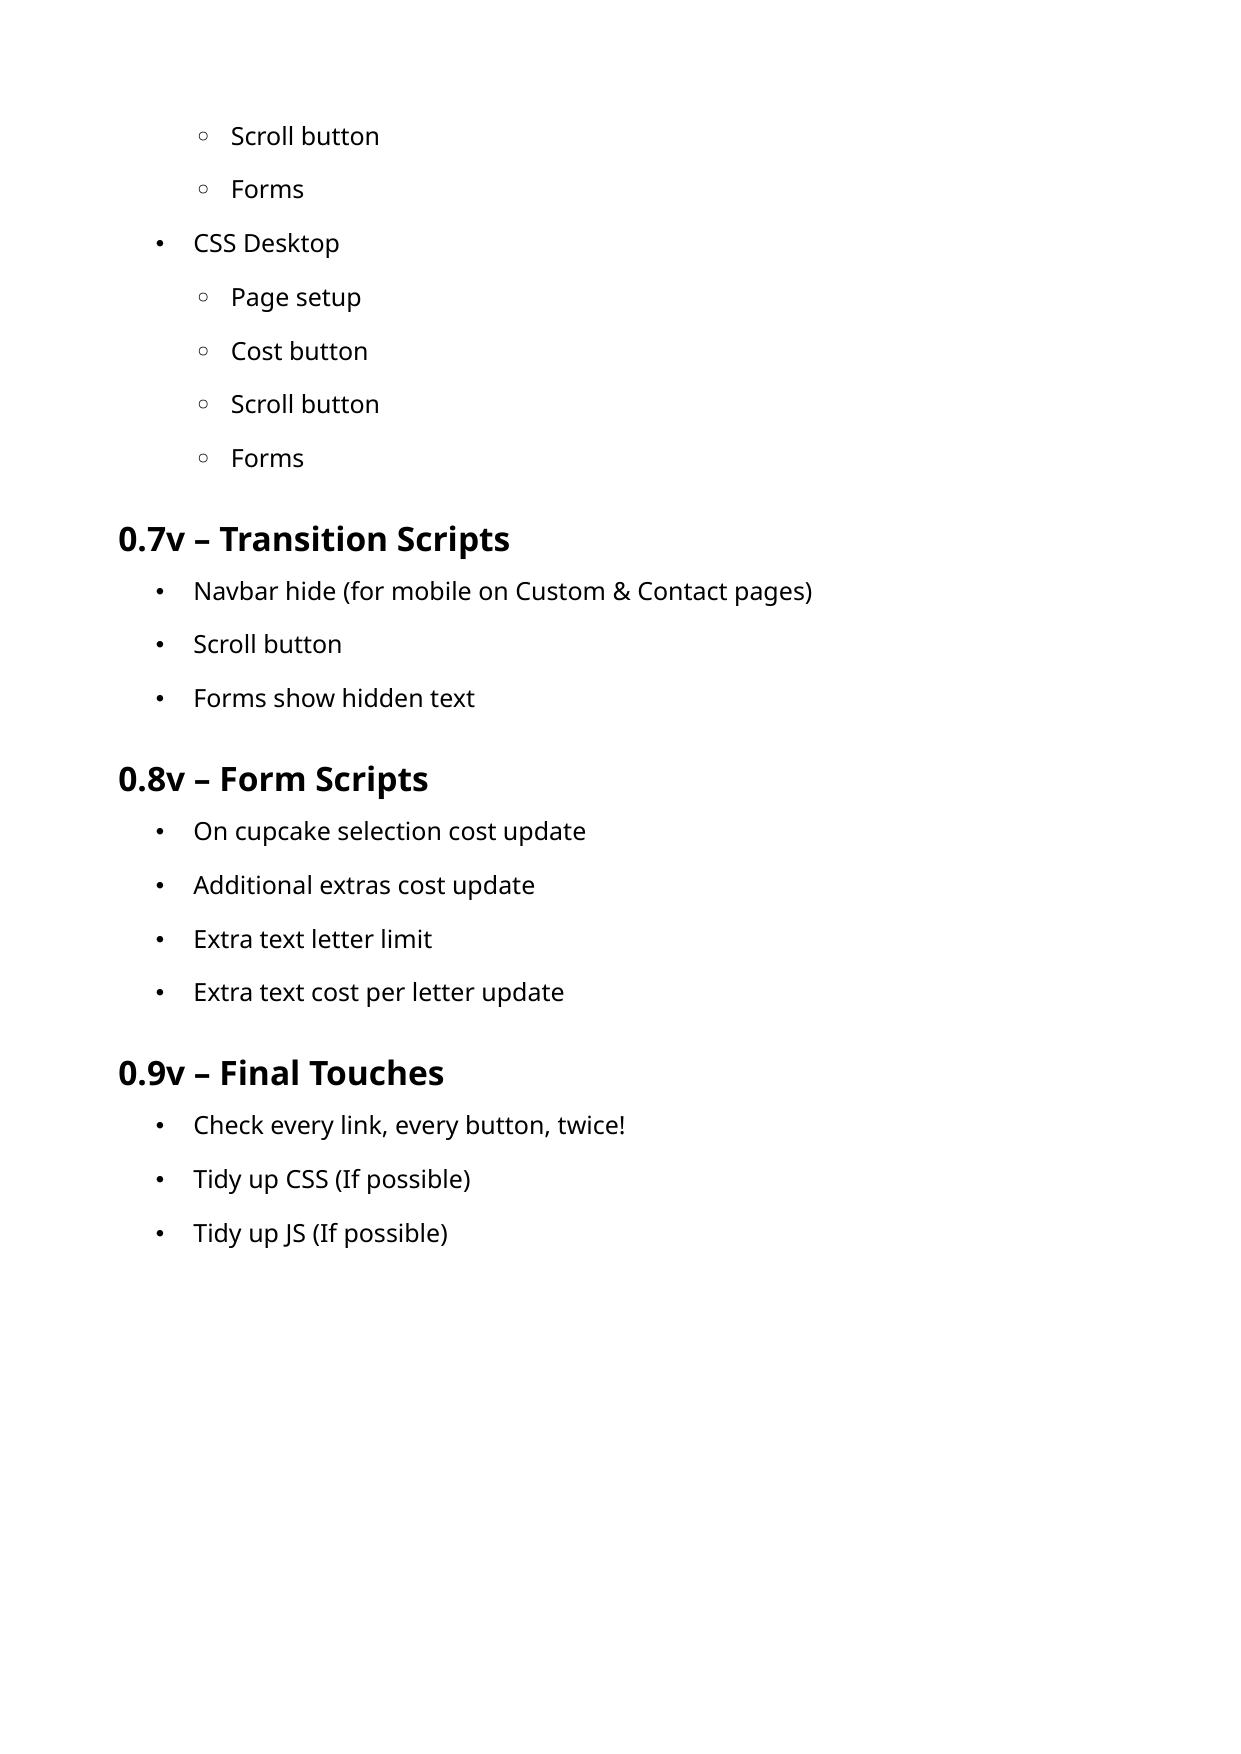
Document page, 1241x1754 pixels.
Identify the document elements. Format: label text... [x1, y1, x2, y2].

subtitle 0.9v – Final Touches [118, 1049, 1122, 1095]
subtitle 0.7v – Transition Scripts [118, 515, 1122, 561]
list Extra text letter limit [156, 921, 1122, 955]
list Additional extras cost update [156, 867, 1122, 902]
list Extra text cost per letter update [156, 975, 1122, 1009]
list Page setup [193, 279, 1122, 313]
list Forms [193, 441, 1122, 475]
list Navbar hide (for mobile on Custom & Contact pages) [156, 573, 1122, 607]
subtitle 0.8v – Form Scripts [118, 756, 1122, 801]
list Check every link, every button, twice! [156, 1108, 1122, 1142]
list Cost button [193, 333, 1122, 367]
list Scroll button [193, 118, 1122, 152]
list Scroll button [156, 627, 1122, 661]
list Forms [193, 172, 1122, 206]
list CSS Desktop [156, 226, 1122, 260]
list Forms show hidden text [156, 681, 1122, 715]
list Scroll button [193, 387, 1122, 421]
list Tidy up CSS (If possible) [156, 1162, 1122, 1196]
list On cupcake selection cost update [156, 814, 1122, 848]
list Tidy up JS (If possible) [156, 1215, 1122, 1249]
